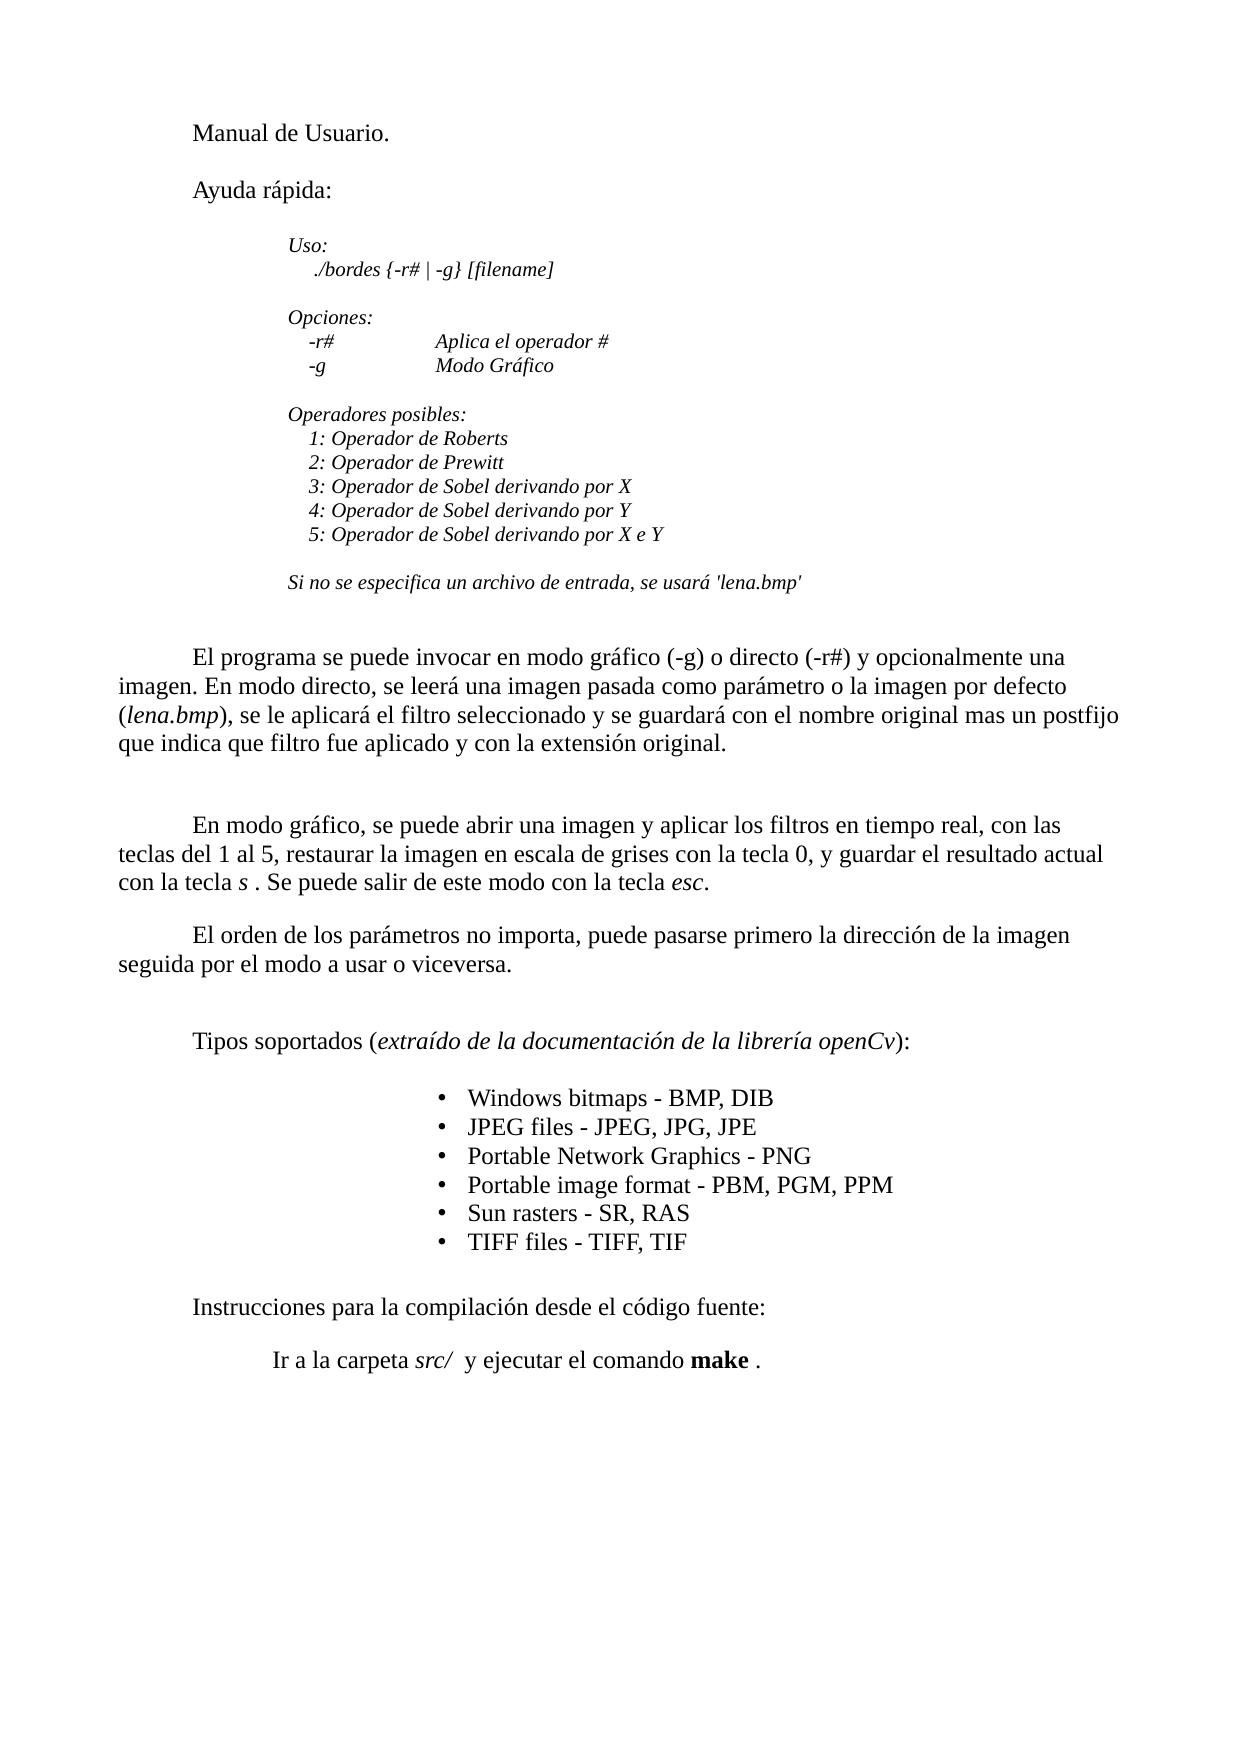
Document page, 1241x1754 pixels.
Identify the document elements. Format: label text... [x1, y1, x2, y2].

text 5: Operador de Sobel derivando por X e Y [288, 522, 1122, 546]
list Portable Network Graphics - PNG [438, 1141, 1122, 1170]
list Portable image format - PBM, PGM, PPM [438, 1170, 1122, 1198]
text Manual de Usuario. [118, 118, 1122, 147]
text 1: Operador de Roberts [288, 426, 1122, 450]
text Uso: [288, 233, 1122, 257]
text Instrucciones para la compilación desde el código fuente: [118, 1292, 1122, 1321]
list Windows bitmaps - BMP, DIB [438, 1083, 1122, 1112]
text El programa se puede invocar en modo gráfico (-g) o directo (-r#) y opcionalmente una imagen. En modo directo, se leerá una imagen pasada como parámetro o la imagen por defecto (lena.bmp), se le aplicará el filtro seleccionado y se guardará con el nombre original mas un postfijo que indica que filtro fue aplicado y con la extensión original. [118, 642, 1122, 757]
text Si no se especifica un archivo de entrada, se usará 'lena.bmp' [288, 570, 1122, 594]
text -g Modo Gráfico [288, 353, 1122, 377]
text ./bordes {-r# | -g} [filename] [288, 257, 1122, 281]
text Operadores posibles: [288, 402, 1122, 426]
text Tipos soportados (extraído de la documentación de la librería openCv): [118, 1026, 1122, 1055]
text 2: Operador de Prewitt [288, 450, 1122, 474]
list JPEG files - JPEG, JPG, JPE [438, 1112, 1122, 1141]
list Sun rasters - SR, RAS [438, 1198, 1122, 1227]
text El orden de los parámetros no importa, puede pasarse primero la dirección de la imagen seguida por el modo a usar o viceversa. [118, 920, 1122, 978]
text 4: Operador de Sobel derivando por Y [288, 498, 1122, 522]
text Opciones: [288, 305, 1122, 329]
text En modo gráfico, se puede abrir una imagen y aplicar los filtros en tiempo real, con las teclas del 1 al 5, restaurar la imagen en escala de grises con la tecla 0, y guardar el resultado actual con la tecla s . Se puede salir de este modo con la tecla esc. [118, 810, 1122, 896]
text 3: Operador de Sobel derivando por X [288, 474, 1122, 498]
list TIFF files - TIFF, TIF [438, 1227, 1122, 1256]
text -r# Aplica el operador # [288, 329, 1122, 353]
text Ayuda rápida: [118, 176, 1122, 204]
text Ir a la carpeta src/ y ejecutar el comando make . [118, 1345, 1122, 1374]
